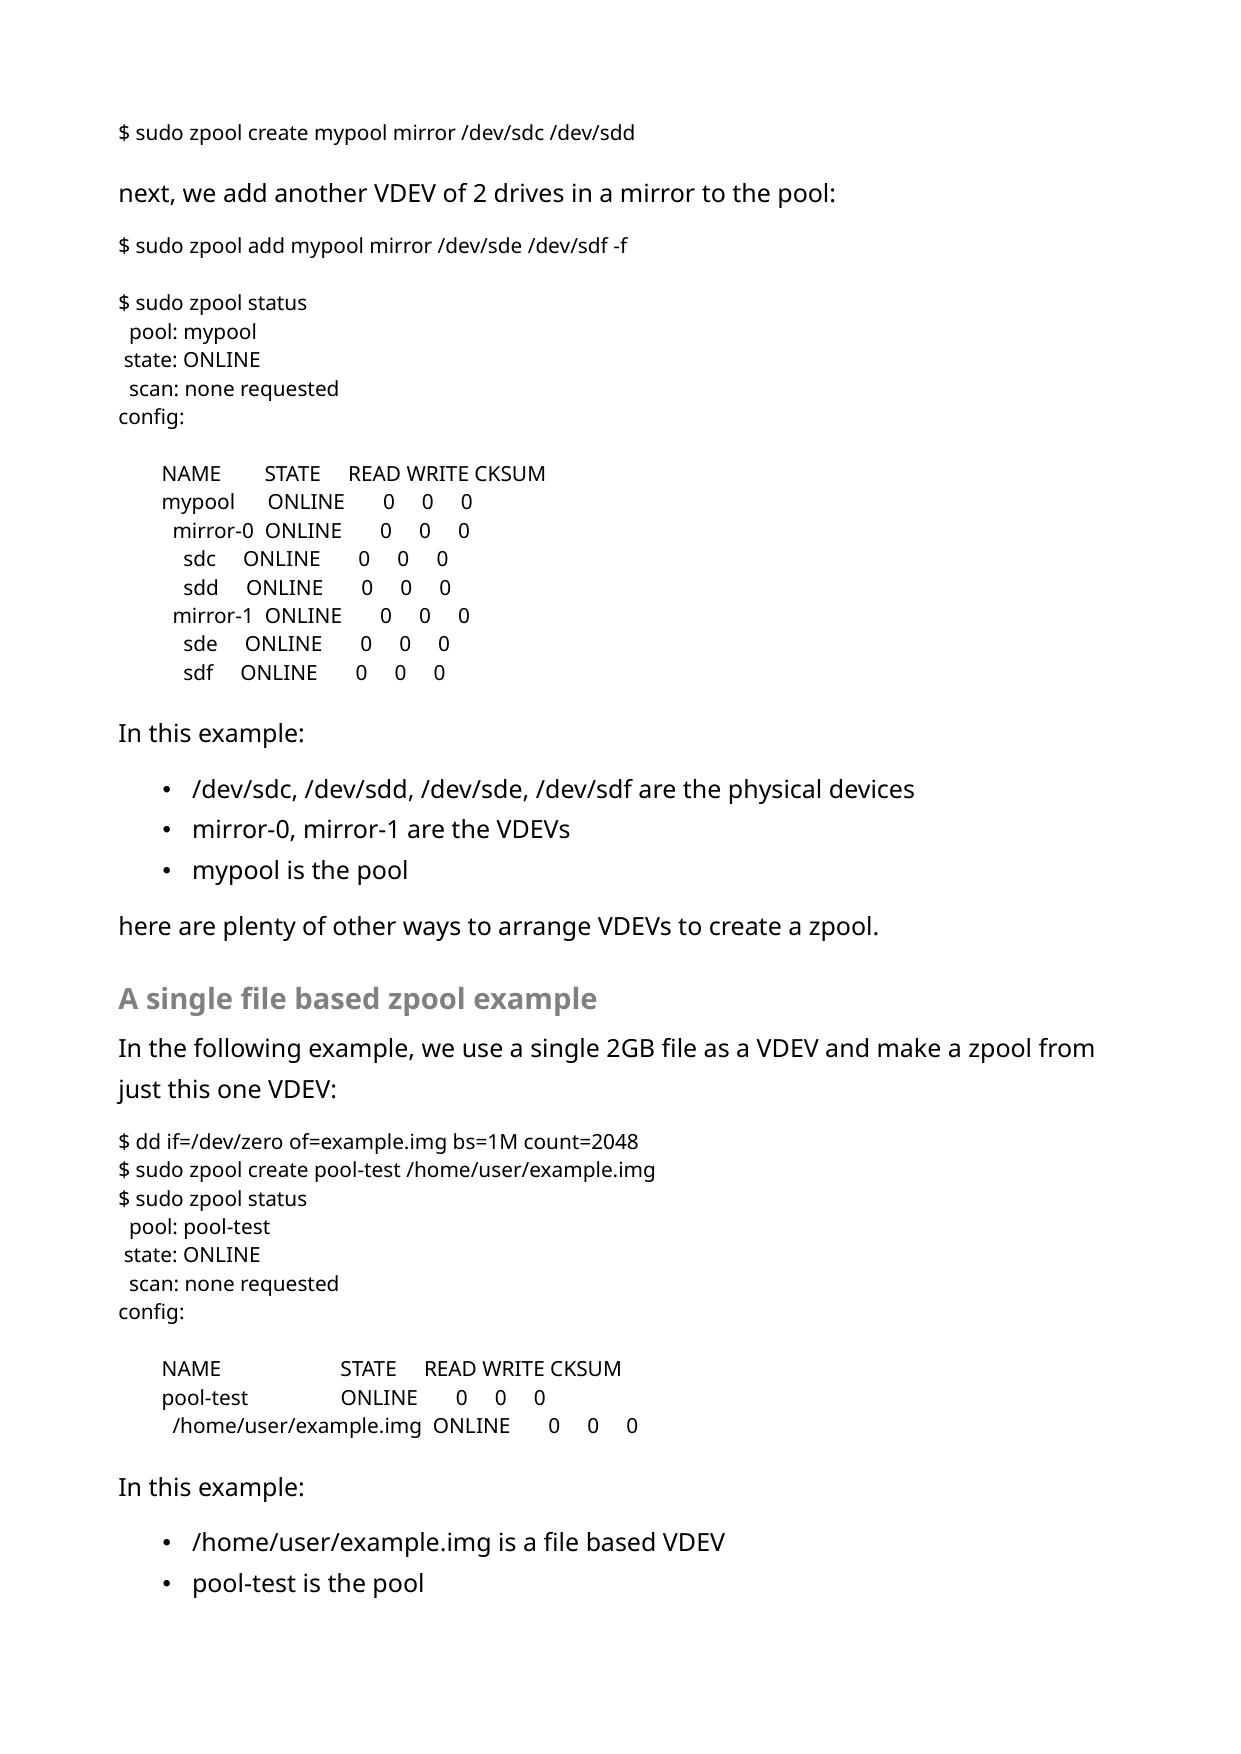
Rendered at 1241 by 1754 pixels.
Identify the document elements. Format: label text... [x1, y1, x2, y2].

text state: ONLINE [118, 345, 1122, 374]
text pool-test ONLINE 0 0 0 [118, 1383, 1122, 1411]
text In the following example, we use a single 2GB file as a VDEV and make a zpool from just this one VDEV: [118, 1031, 1122, 1106]
list pool-test is the pool [162, 1565, 1122, 1599]
text In this example: [118, 1469, 1122, 1503]
text $ sudo zpool add mypool mirror /dev/sde /dev/sdf -f [118, 231, 1122, 260]
text sdf ONLINE 0 0 0 [118, 658, 1122, 686]
text $ sudo zpool status [118, 1184, 1122, 1212]
list /home/user/example.img is a file based VDEV [162, 1524, 1122, 1559]
text mirror-1 ONLINE 0 0 0 [118, 601, 1122, 629]
text $ sudo zpool status [118, 288, 1122, 317]
text mypool ONLINE 0 0 0 [118, 487, 1122, 516]
text $ sudo zpool create pool-test /home/user/example.img [118, 1155, 1122, 1184]
text sdc ONLINE 0 0 0 [118, 544, 1122, 573]
subtitle A single file based zpool example [118, 978, 1122, 1018]
text /home/user/example.img ONLINE 0 0 0 [118, 1411, 1122, 1440]
text next, we add another VDEV of 2 drives in a mirror to the pool: [118, 176, 1122, 210]
text pool: pool-test [118, 1212, 1122, 1241]
text $ sudo zpool create mypool mirror /dev/sdc /dev/sdd [118, 118, 1122, 147]
list /dev/sdc, /dev/sdd, /dev/sde, /dev/sdf are the physical devices [162, 771, 1122, 805]
text mirror-0 ONLINE 0 0 0 [118, 516, 1122, 544]
text config: [118, 402, 1122, 431]
text scan: none requested [118, 374, 1122, 402]
text config: [118, 1297, 1122, 1326]
text scan: none requested [118, 1269, 1122, 1297]
text NAME STATE READ WRITE CKSUM [118, 1354, 1122, 1383]
text pool: mypool [118, 317, 1122, 345]
text In this example: [118, 716, 1122, 750]
text state: ONLINE [118, 1241, 1122, 1269]
text NAME STATE READ WRITE CKSUM [118, 459, 1122, 487]
text sde ONLINE 0 0 0 [118, 629, 1122, 658]
text $ dd if=/dev/zero of=example.img bs=1M count=2048 [118, 1127, 1122, 1155]
list mypool is the pool [162, 853, 1122, 887]
list mirror-0, mirror-1 are the VDEVs [162, 812, 1122, 846]
text here are plenty of other ways to arrange VDEVs to create a zpool. [118, 908, 1122, 942]
text sdd ONLINE 0 0 0 [118, 573, 1122, 601]
